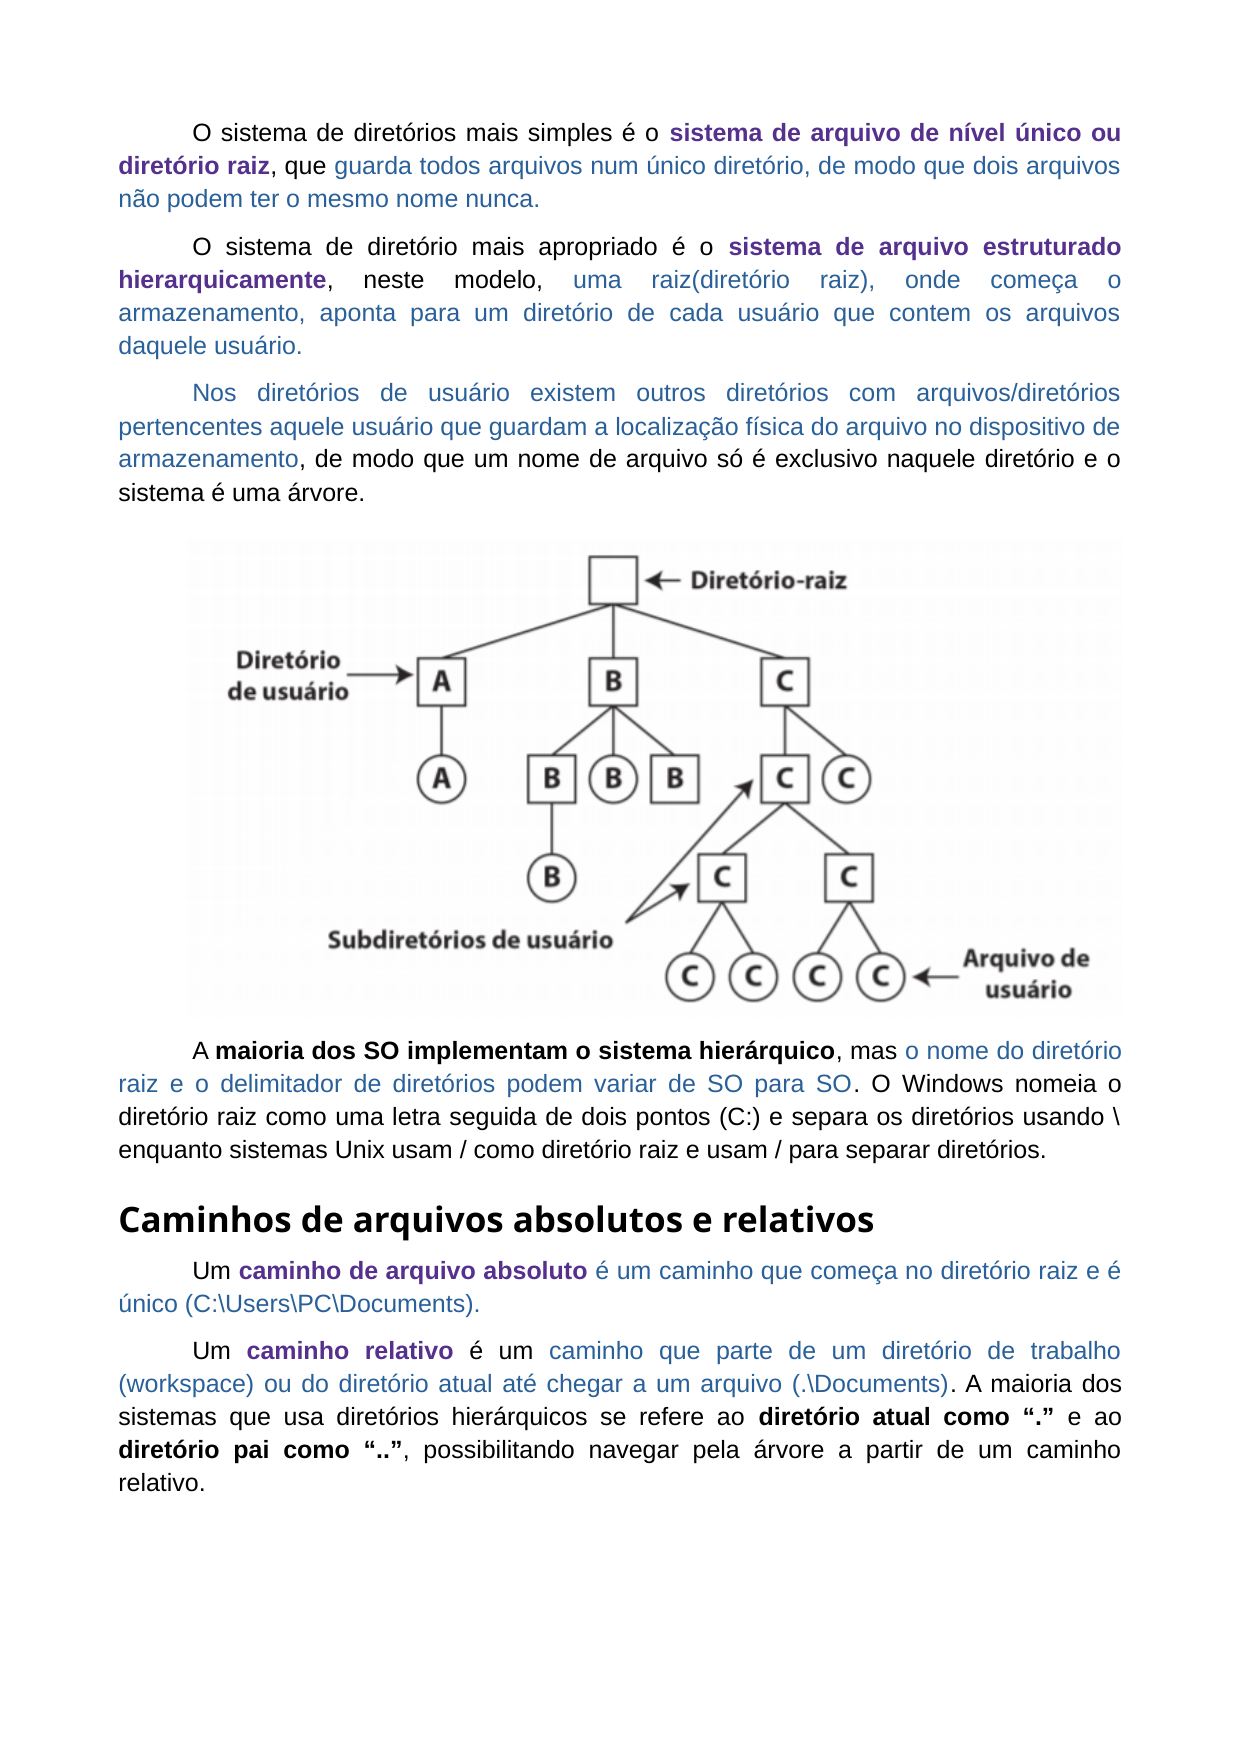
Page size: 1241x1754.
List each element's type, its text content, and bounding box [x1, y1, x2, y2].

text A maioria dos SO implementam o sistema hierárquico, mas o nome do diretório raiz e o delimitador de diretórios podem variar de SO para SO. O Windows nomeia o diretório raiz como uma letra seguida de dois pontos (C:) e separa os diretórios usando \ enquanto sistemas Unix usam / como diretório raiz e usam / para separar diretórios. [118, 1036, 1122, 1164]
text O sistema de diretório mais apropriado é o sistema de arquivo estruturado hierarquicamente, neste modelo, uma raiz(diretório raiz), onde começa o armazenamento, aponta para um diretório de cada usuário que contem os arquivos daquele usuário. [118, 232, 1122, 359]
picture [118, 525, 1123, 1018]
text Nos diretórios de usuário existem outros diretórios com arquivos/diretórios pertencentes aquele usuário que guardam a localização física do arquivo no dispositivo de armazenamento, de modo que um nome de arquivo só é exclusivo naquele diretório e o sistema é uma árvore. [118, 378, 1122, 506]
text Um caminho de arquivo absoluto é um caminho que começa no diretório raiz e é único (C:\Users\PC\Documents). [118, 1256, 1122, 1317]
text Um caminho relativo é um caminho que parte de um diretório de trabalho (workspace) ou do diretório atual até chegar a um arquivo (.\Documents). A maioria dos sistemas que usa diretórios hierárquicos se refere ao diretório atual como “.” e ao diretório pai como “..”, possibilitando navegar pela árvore a partir de um caminho relativo. [118, 1336, 1122, 1497]
text O sistema de diretórios mais simples é o sistema de arquivo de nível único ou diretório raiz, que guarda todos arquivos num único diretório, de modo que dois arquivos não podem ter o mesmo nome nunca. [118, 118, 1122, 213]
subtitle Caminhos de arquivos absolutos e relativos [118, 1196, 1122, 1243]
